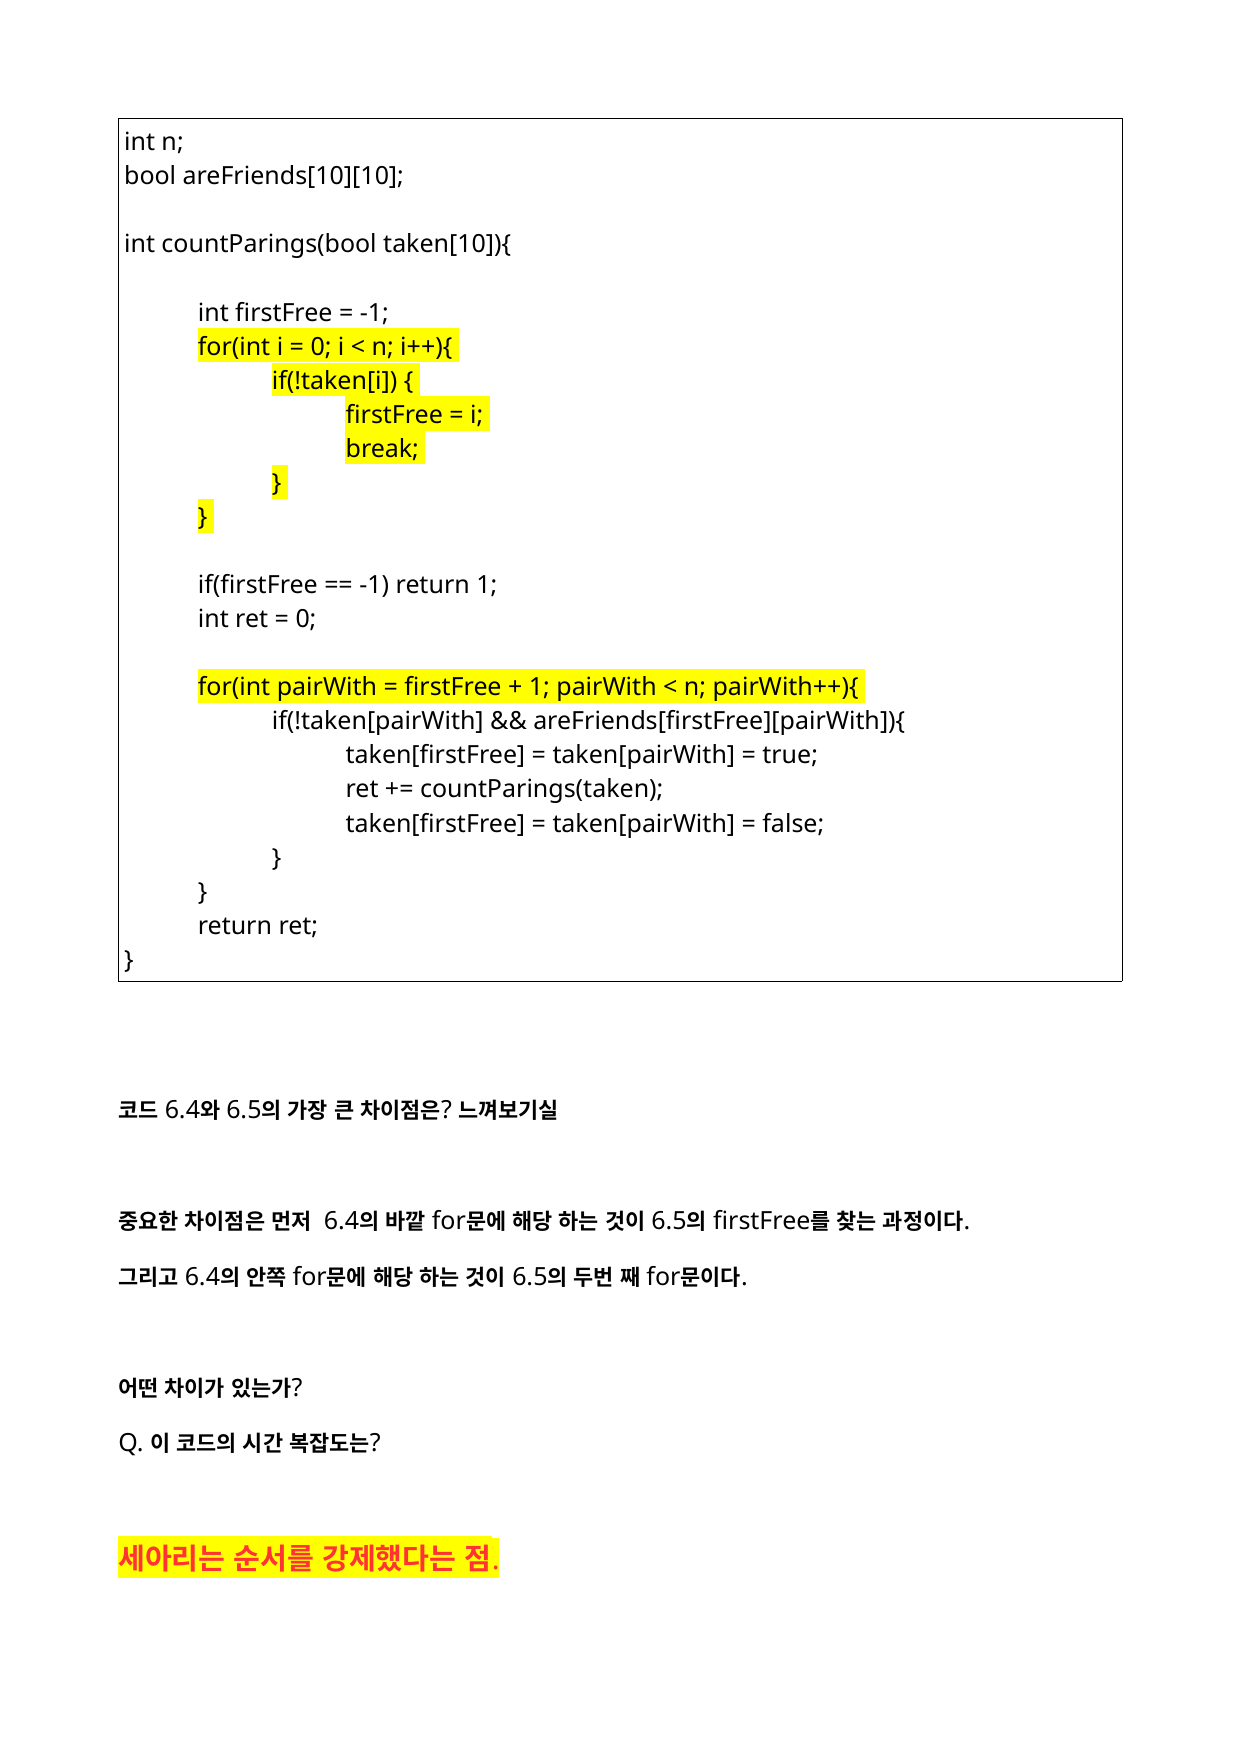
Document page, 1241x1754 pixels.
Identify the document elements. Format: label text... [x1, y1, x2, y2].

text 코드 6.4와 6.5의 가장 큰 차이점은? 느껴보기실 [118, 1092, 1122, 1126]
text 어떤 차이가 있는가? [118, 1369, 1122, 1403]
table_header int n; bool areFriends[10][10]; int countParings(bool taken[10]){ int firstFree = -1; for(int i = 0; i < n; i++){ if(!taken[i]) { firstFree = i; break; } } if(firstFree == -1) return 1; int ret = 0; for(int pairWith = firstFree + 1; pairWith < n; pairWith++){ if(!taken[pairWith] && areFriends[firstFree][pairWith]){ taken[firstFree] = taken[pairWith] = true; ret += countParings(taken); taken[firstFree] = taken[pairWith] = false; } } return ret; } [119, 119, 1122, 981]
text Q. 이 코드의 시간 복잡도는? [118, 1425, 1122, 1459]
text 그리고 6.4의 안쪽 for문에 해당 하는 것이 6.5의 두번 째 for문이다. [118, 1258, 1122, 1292]
text 세아리는 순서를 강제했다는 점. [118, 1536, 1122, 1578]
text 중요한 차이점은 먼저 6.4의 바깥 for문에 해당 하는 것이 6.5의 firstFree를 찾는 과정이다. [118, 1203, 1122, 1237]
